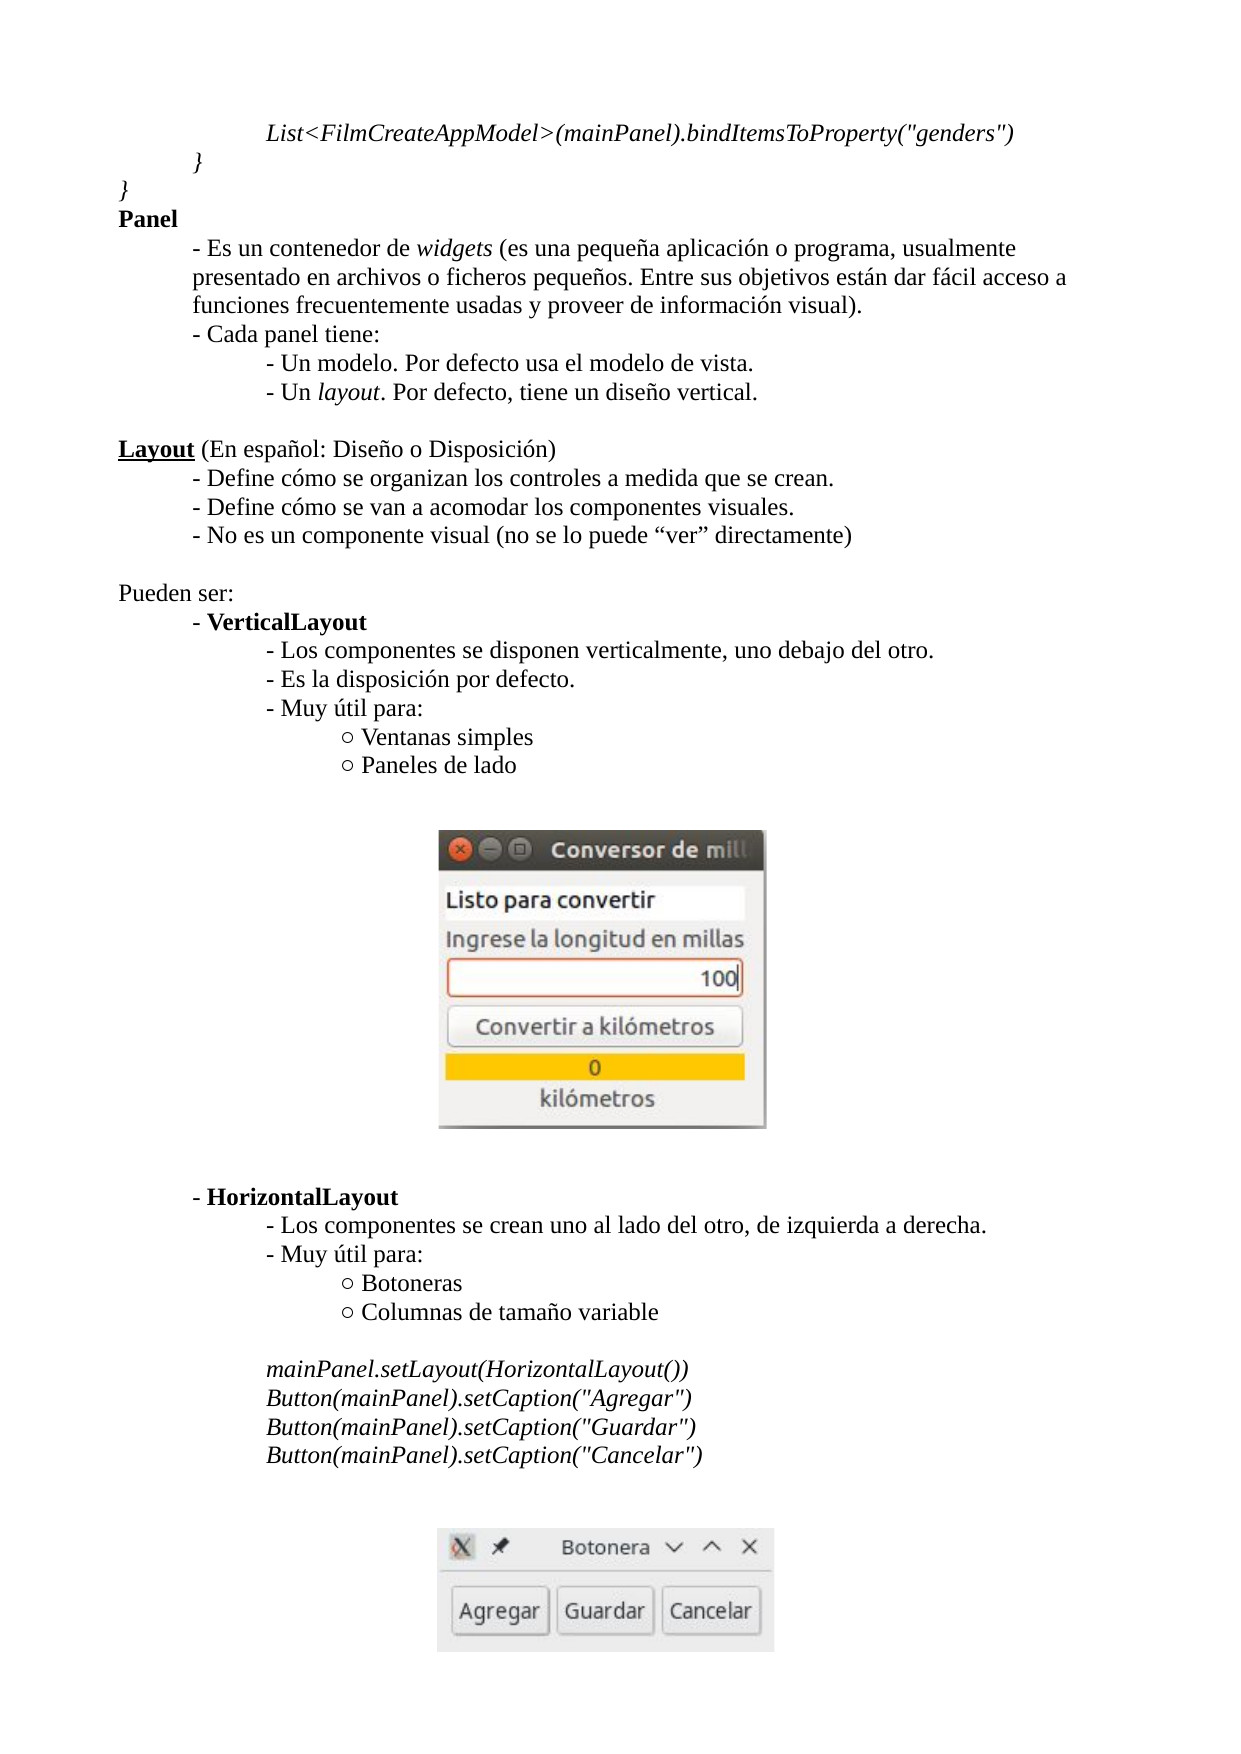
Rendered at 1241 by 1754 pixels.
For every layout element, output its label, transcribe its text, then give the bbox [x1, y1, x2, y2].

text - Un modelo. Por defecto usa el modelo de vista. [118, 348, 1122, 377]
text Button(mainPanel).setCaption("Guardar") [118, 1412, 1122, 1441]
text Pueden ser: [118, 578, 1122, 607]
text - Define cómo se van a acomodar los componentes visuales. [118, 492, 1122, 521]
text - Es un contenedor de widgets (es una pequeña aplicación o programa, usualmente presentado en archivos o ficheros pequeños. Entre sus objetivos están dar fácil acceso a funciones frecuentemente usadas y proveer de información visual). [118, 233, 1122, 319]
text - Define cómo se organizan los controles a medida que se crean. [118, 463, 1122, 492]
text - Es la disposición por defecto. [118, 664, 1122, 693]
text - Muy útil para: [118, 693, 1122, 722]
picture [438, 830, 767, 1129]
text } [118, 147, 1122, 176]
text mainPanel.setLayout(HorizontalLayout()) [118, 1354, 1122, 1383]
text - Los componentes se crean uno al lado del otro, de izquierda a derecha. [118, 1211, 1122, 1239]
text ○ Ventanas simples [118, 722, 1122, 751]
text ○ Paneles de lado [118, 751, 1122, 779]
text Button(mainPanel).setCaption("Agregar") [118, 1383, 1122, 1412]
picture [437, 1528, 775, 1652]
text Button(mainPanel).setCaption("Cancelar") [118, 1441, 1122, 1469]
text Layout (En español: Diseño o Disposición) [118, 434, 1122, 463]
text List<FilmCreateAppModel>(mainPanel).bindItemsToProperty("genders") [118, 118, 1122, 147]
text - HorizontalLayout [118, 1182, 1122, 1211]
text - Muy útil para: [118, 1239, 1122, 1268]
text - Cada panel tiene: [118, 319, 1122, 348]
text } [118, 176, 1122, 204]
text ○ Columnas de tamaño variable [118, 1297, 1122, 1326]
text - No es un componente visual (no se lo puede “ver” directamente) [118, 521, 1122, 549]
text - Un layout. Por defecto, tiene un diseño vertical. [118, 377, 1122, 406]
text - VerticalLayout [118, 607, 1122, 636]
text Panel [118, 204, 1122, 233]
text ○ Botoneras [118, 1268, 1122, 1297]
text - Los componentes se disponen verticalmente, uno debajo del otro. [118, 636, 1122, 664]
